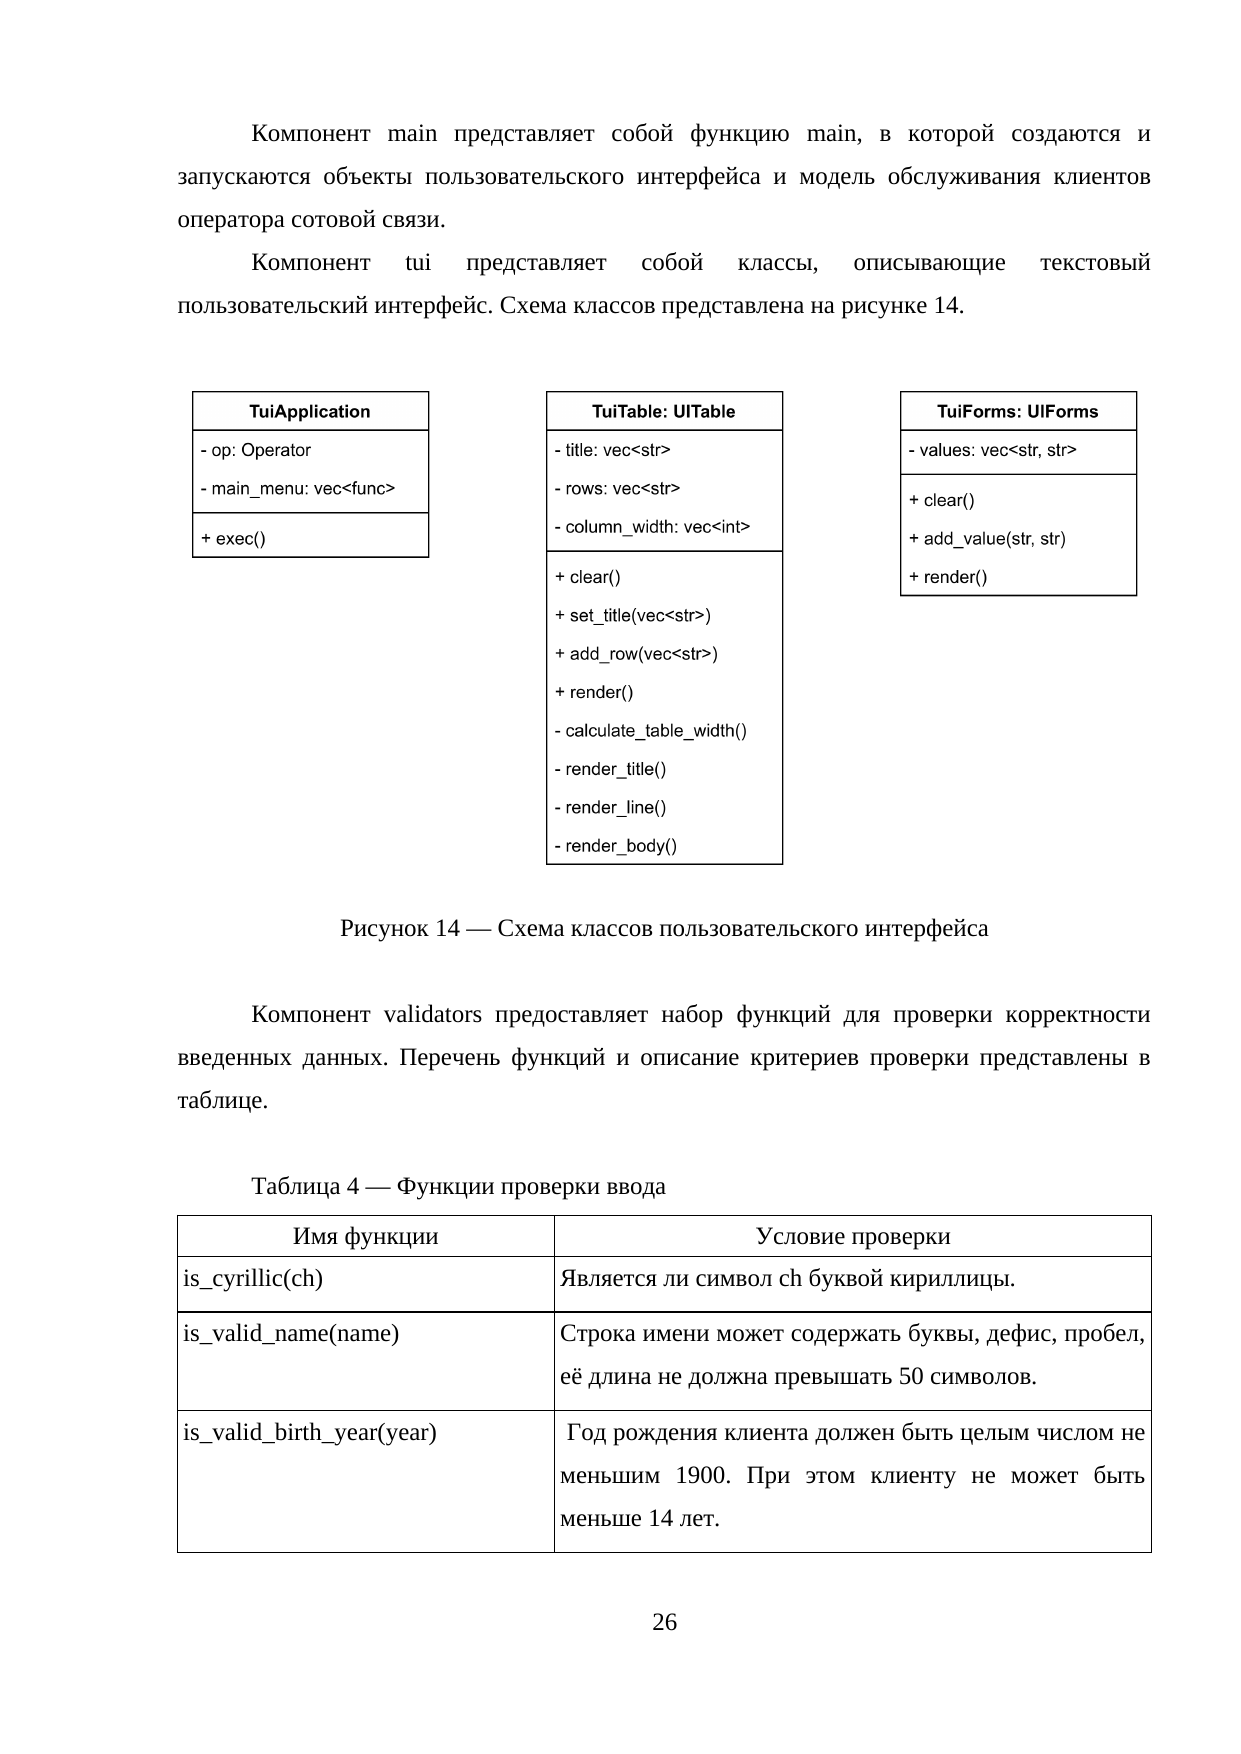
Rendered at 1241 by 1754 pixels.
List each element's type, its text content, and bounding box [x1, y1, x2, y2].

table_cell Строка имени может содержать буквы, дефис, пробел, её длина не должна превышать 50 символов. [555, 1313, 1151, 1410]
text Компонент validators предоставляет набор функций для проверки корректности введенных данных. Перечень функций и описание критериев проверки представлены в таблице. [177, 999, 1152, 1114]
table_cell is_cyrillic(ch) [178, 1257, 554, 1311]
text Компонент main представляет собой функцию main, в которой создаются и запускаются объекты пользовательского интерфейса и модель обслуживания клиентов оператора сотовой связи. [177, 118, 1152, 233]
text Рисунок 14 — Схема классов пользовательского интерфейса [177, 884, 1152, 941]
table_cell is_valid_birth_year(year) [178, 1411, 554, 1552]
table_header Условие проверки [555, 1216, 1151, 1256]
text Компонент tui представляет собой классы, описывающие текстовый пользовательский интерфейс. Схема классов представлена на рисунке 14. [177, 247, 1152, 319]
table_cell is_valid_name(name) [178, 1313, 554, 1410]
table_cell Является ли символ ch буквой кириллицы. [555, 1257, 1151, 1311]
table_cell Год рождения клиента должен быть целым числом не меньшим 1900. При этом клиенту не может быть меньше 14 лет. [555, 1411, 1151, 1552]
picture [177, 376, 1152, 884]
table_header Имя функции [178, 1216, 554, 1256]
text Таблица 4 — Функции проверки ввода [177, 1171, 1152, 1200]
